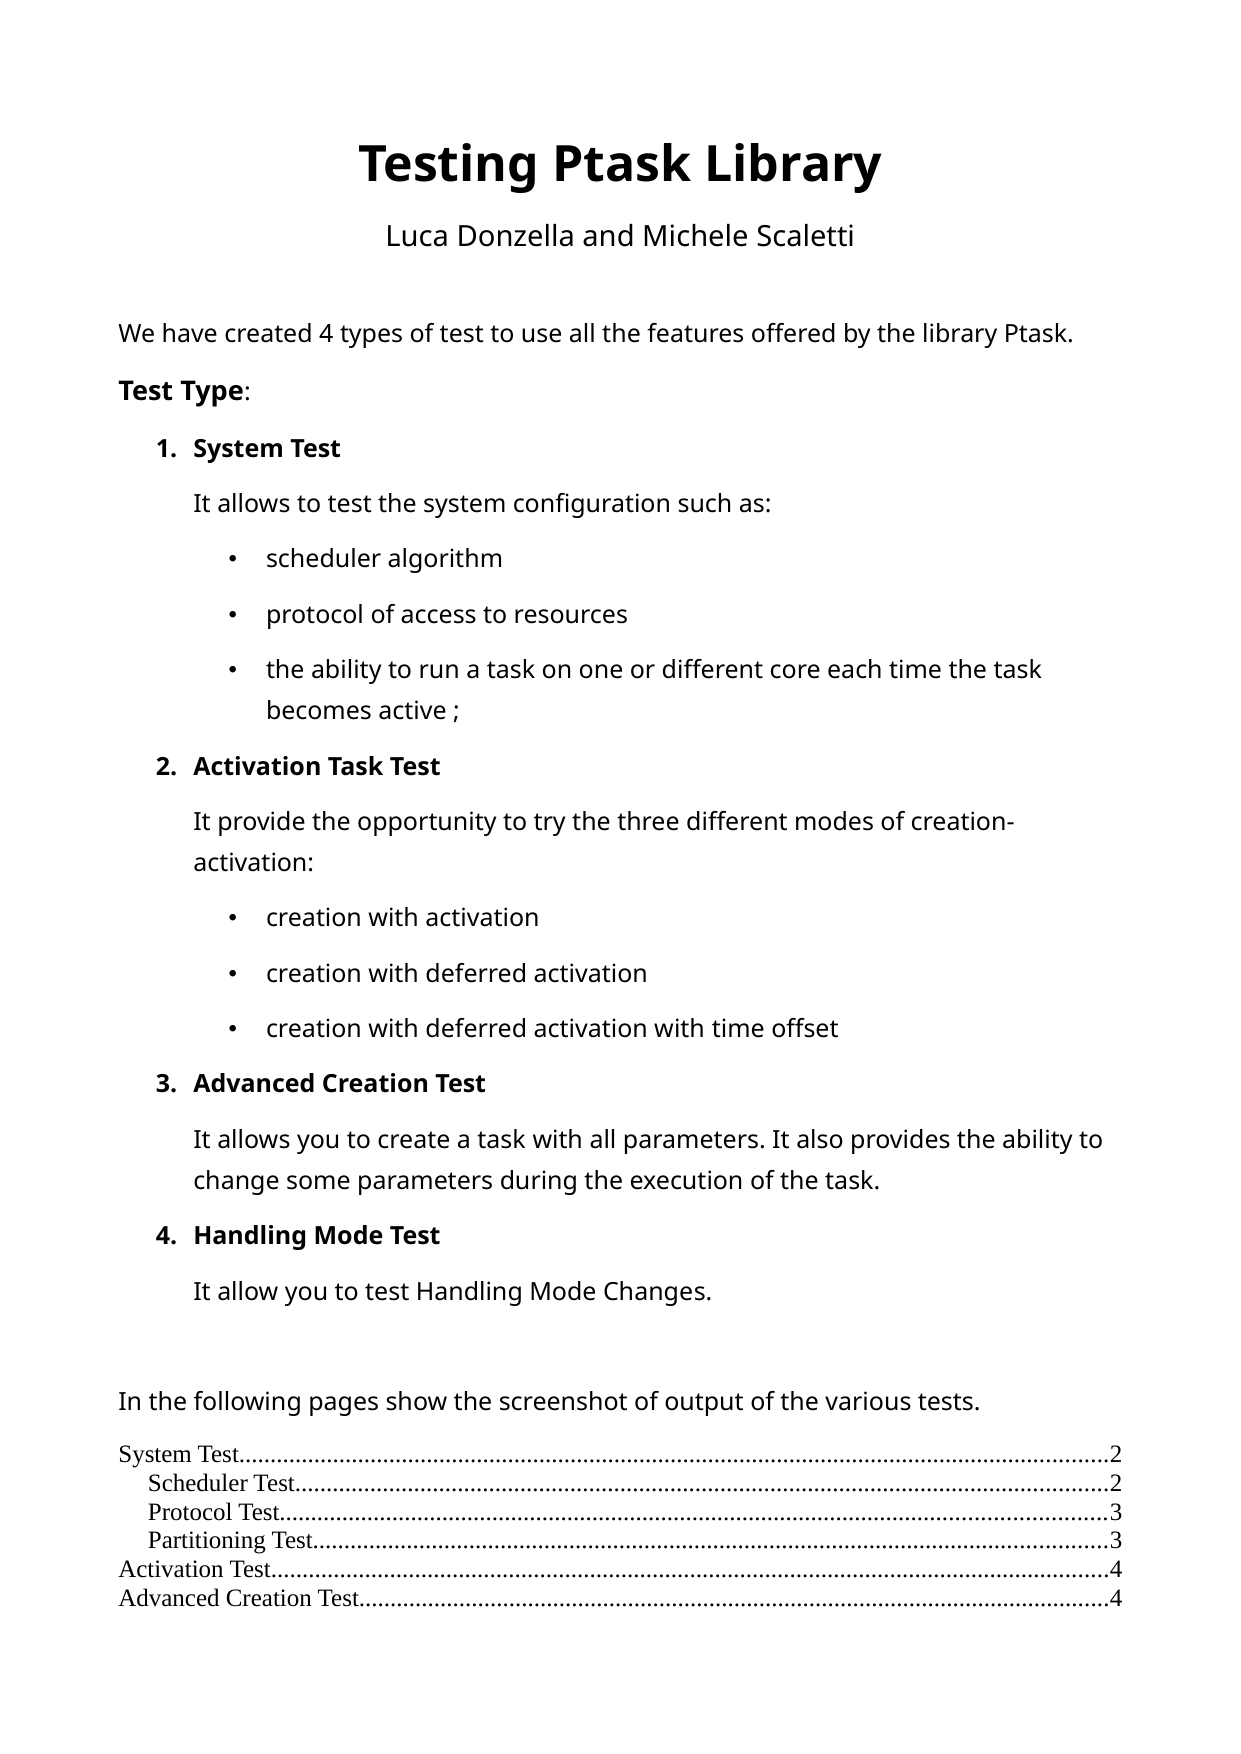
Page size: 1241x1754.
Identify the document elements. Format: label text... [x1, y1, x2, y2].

list Activation Task Test [156, 748, 1122, 782]
list the ability to run a task on one or different core each time the task becomes active ; [228, 652, 1122, 727]
subtitle Luca Donzella and Michele Scaletti [118, 215, 1122, 254]
text Activation Test 4 [118, 1554, 1122, 1583]
list Handling Mode Test [156, 1218, 1122, 1252]
text In the following pages show the screenshot of output of the various tests. [118, 1384, 1122, 1418]
list It allows to test the system configuration such as: [156, 486, 1122, 520]
text Protocol Test 3 [148, 1497, 1122, 1526]
list creation with activation [228, 900, 1122, 934]
list System Test [156, 430, 1122, 464]
text Advanced Creation Test 4 [118, 1583, 1122, 1612]
list creation with deferred activation with time offset [228, 1011, 1122, 1045]
list It allow you to test Handling Mode Changes. [156, 1273, 1122, 1307]
list Advanced Creation Test [156, 1066, 1122, 1100]
list It provide the opportunity to try the three different modes of creation-activation: [156, 803, 1122, 878]
text Test Type: [118, 371, 1122, 408]
list protocol of access to resources [228, 596, 1122, 631]
list scheduler algorithm [228, 541, 1122, 575]
title Testing Ptask Library [118, 128, 1122, 196]
text System Test 2 [118, 1439, 1122, 1468]
text Partitioning Test 3 [148, 1526, 1122, 1554]
list It allows you to create a task with all parameters. It also provides the ability to change some parameters during the execution of the task. [156, 1121, 1122, 1196]
text Scheduler Test 2 [148, 1468, 1122, 1497]
list creation with deferred activation [228, 955, 1122, 989]
text We have created 4 types of test to use all the features offered by the library Ptask. [118, 316, 1122, 350]
